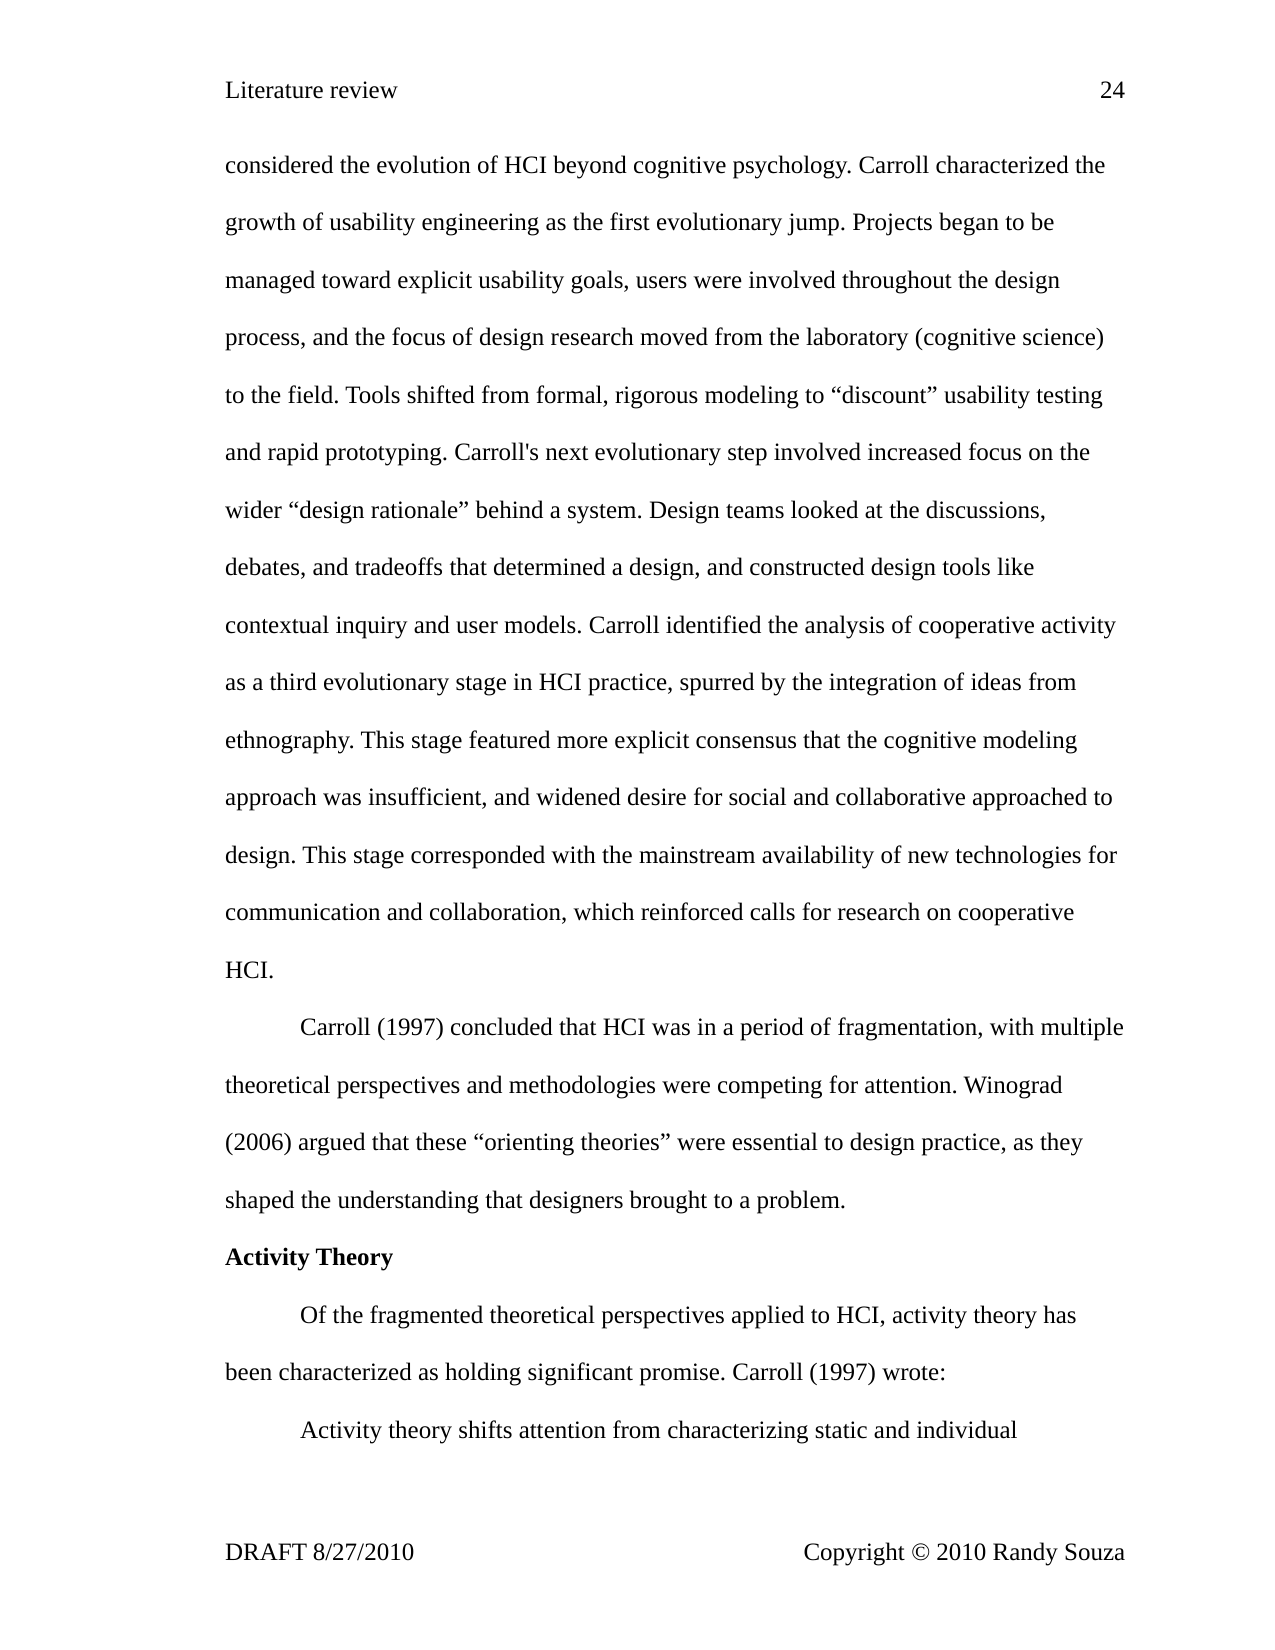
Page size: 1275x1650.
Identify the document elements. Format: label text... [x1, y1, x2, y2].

text considered the evolution of HCI beyond cognitive psychology. Carroll characterized the growth of usability engineering as the first evolutionary jump. Projects began to be managed toward explicit usability goals, users were involved throughout the design process, and the focus of design research moved from the laboratory (cognitive science) to the field. Tools shifted from formal, rigorous modeling to “discount” usability testing and rapid prototyping. Carroll's next evolutionary step involved increased focus on the wider “design rationale” behind a system. Design teams looked at the discussions, debates, and tradeoffs that determined a design, and constructed design tools like contextual inquiry and user models. Carroll identified the analysis of cooperative activity as a third evolutionary stage in HCI practice, spurred by the integration of ideas from ethnography. This stage featured more explicit consensus that the cognitive modeling approach was insufficient, and widened desire for social and collaborative approached to design. This stage corresponded with the mainstream availability of new technologies for communication and collaboration, which reinforced calls for research on cooperative HCI. [225, 150, 1125, 984]
subtitle Activity Theory [225, 1242, 1125, 1271]
text Activity theory shifts attention from characterizing static and individual [300, 1415, 1125, 1444]
text Carroll (1997) concluded that HCI was in a period of fragmentation, with multiple theoretical perspectives and methodologies were competing for attention. Winograd (2006) argued that these “orienting theories” were essential to design practice, as they shaped the understanding that designers brought to a problem. [225, 1012, 1125, 1214]
text Of the fragmented theoretical perspectives applied to HCI, activity theory has been characterized as holding significant promise. Carroll (1997) wrote: [225, 1300, 1125, 1386]
